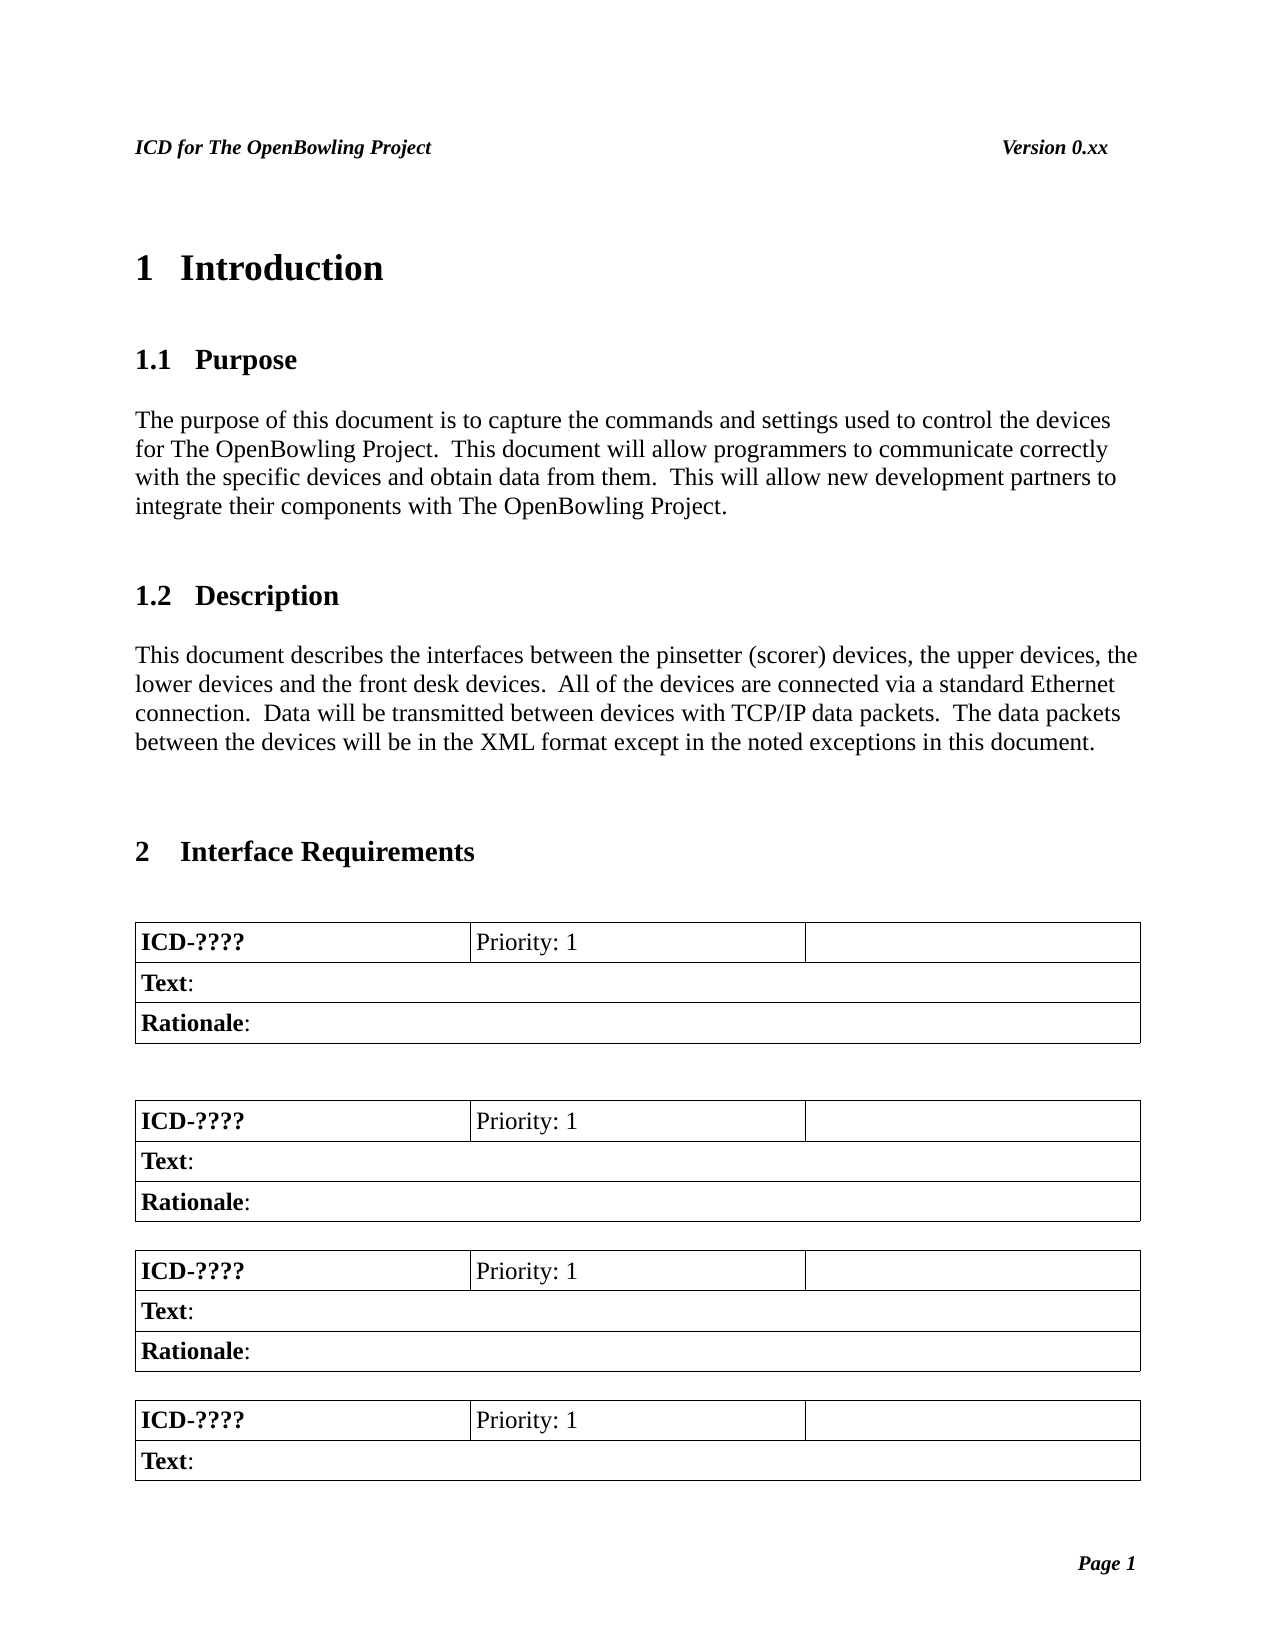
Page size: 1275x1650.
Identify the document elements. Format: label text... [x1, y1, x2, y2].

text The purpose of this document is to capture the commands and settings used to control the devices for The OpenBowling Project. This document will allow programmers to communicate correctly with the specific devices and obtain data from them. This will allow new development partners to integrate their components with The OpenBowling Project. [135, 405, 1140, 520]
table_cell Text: [136, 963, 1140, 1002]
table_header ICD-???? [136, 1101, 470, 1141]
table_header Priority: 1 [471, 1401, 805, 1440]
table_cell Rationale: [136, 1003, 1140, 1043]
table_cell Text: [136, 1291, 1140, 1331]
subtitle Introduction [135, 245, 1140, 288]
table_header Priority: 1 [471, 1101, 805, 1141]
table_header [806, 1101, 1140, 1141]
table_header Priority: 1 [471, 1251, 805, 1290]
table_header ICD-???? [136, 923, 470, 962]
table_header [806, 1251, 1140, 1290]
table_cell Text: [136, 1142, 1140, 1181]
table_cell Text: [136, 1441, 1140, 1480]
subtitle Description [135, 578, 1140, 611]
table_header ICD-???? [136, 1401, 470, 1440]
table_cell Rationale: [136, 1332, 1140, 1371]
subtitle Purpose [135, 342, 1140, 376]
text This document describes the interfaces between the pinsetter (scorer) devices, the upper devices, the lower devices and the front desk devices. All of the devices are connected via a standard Ethernet connection. Data will be transmitted between devices with TCP/IP data packets. The data packets between the devices will be in the XML format except in the noted exceptions in this document. [135, 641, 1140, 756]
table_header [806, 1401, 1140, 1440]
table_header [806, 923, 1140, 962]
table_header Priority: 1 [471, 923, 805, 962]
table_cell Rationale: [136, 1182, 1140, 1221]
table_header ICD-???? [136, 1251, 470, 1290]
subtitle Interface Requirements [135, 834, 1140, 868]
